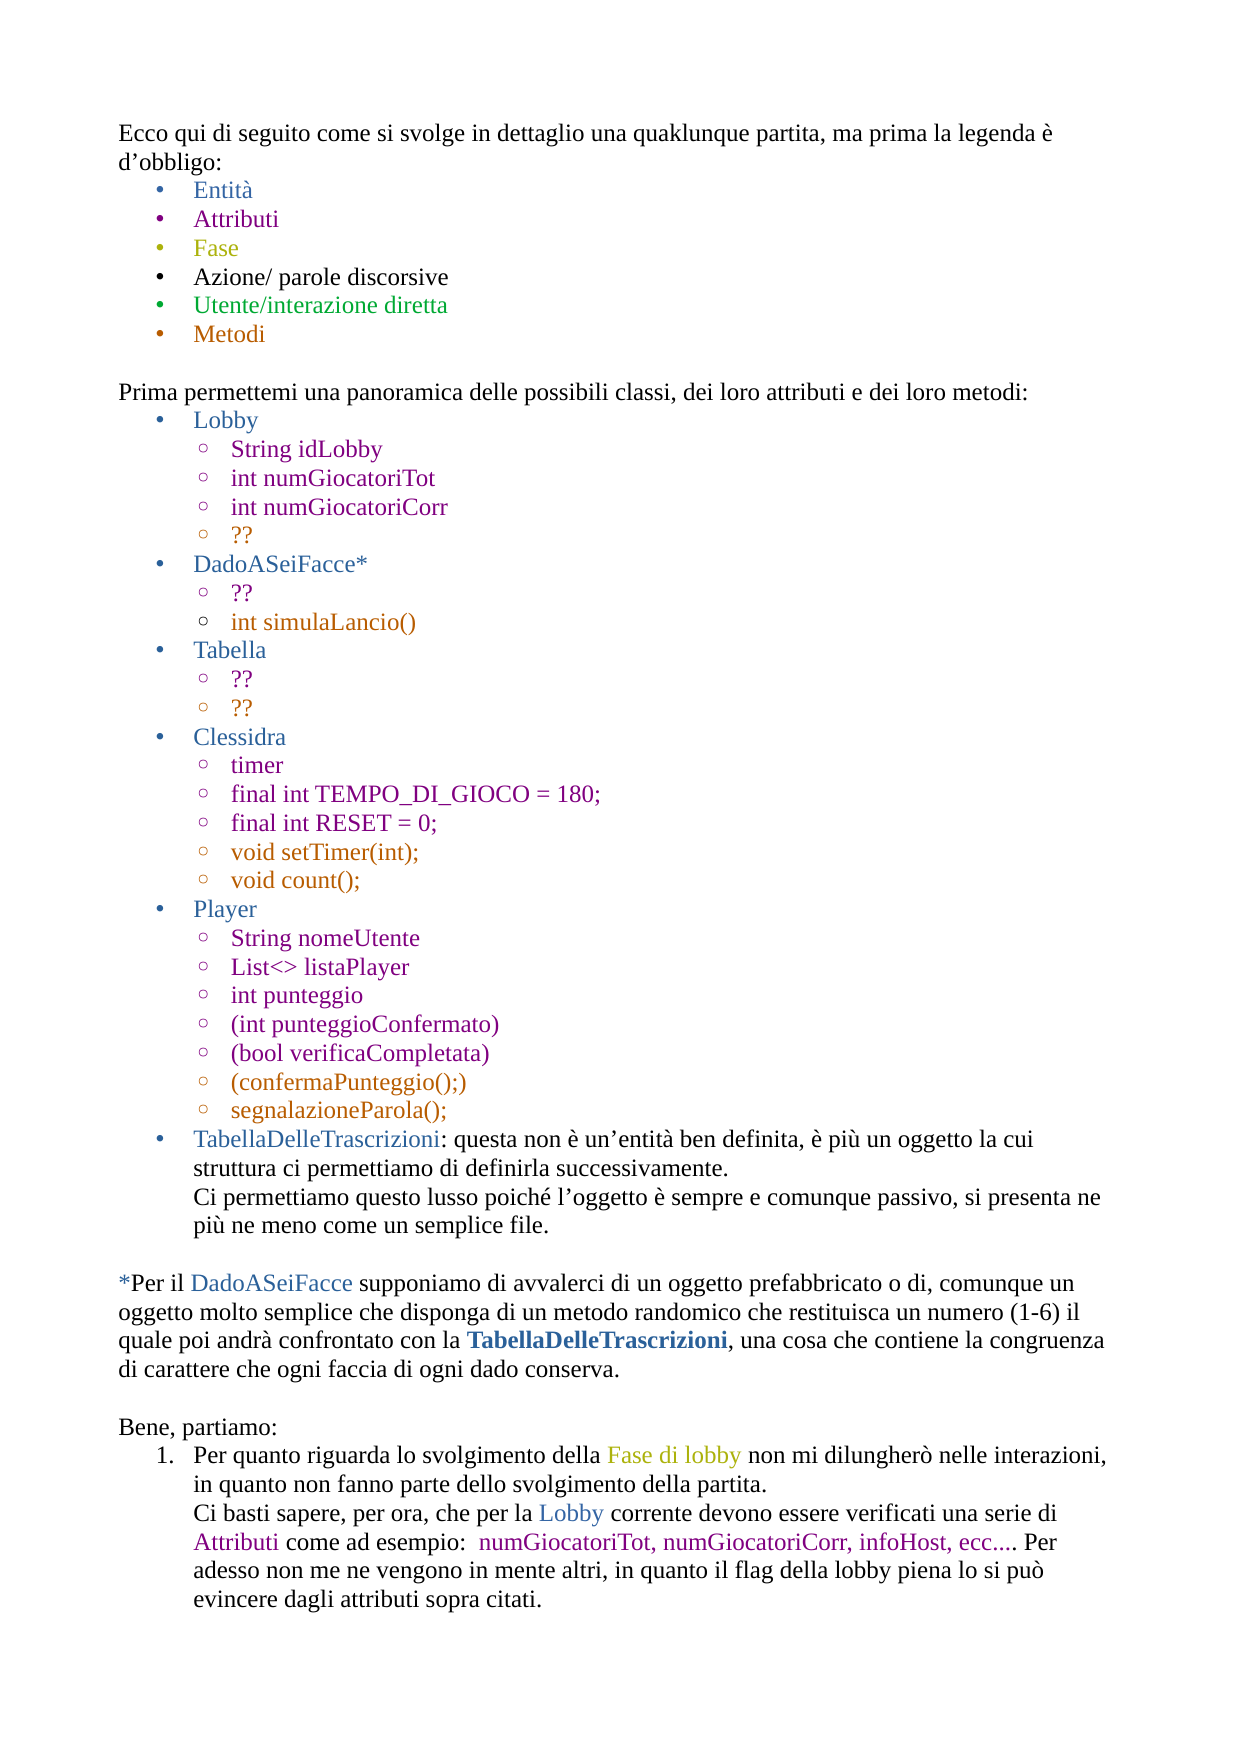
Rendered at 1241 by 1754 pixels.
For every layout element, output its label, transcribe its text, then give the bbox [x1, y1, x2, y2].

list Metodi [156, 319, 1122, 348]
list (int punteggioConfermato) [193, 1009, 1122, 1038]
list Lobby [156, 406, 1122, 434]
list timer [193, 751, 1122, 779]
list int numGiocatoriTot [193, 463, 1122, 492]
list List<> listaPlayer [193, 952, 1122, 981]
text Ecco qui di seguito come si svolge in dettaglio una quaklunque partita, ma prima la legenda è d’obbligo: [118, 118, 1122, 176]
list ?? [193, 578, 1122, 607]
list Player [156, 894, 1122, 923]
list Clessidra [156, 722, 1122, 751]
list ?? [193, 664, 1122, 693]
list void count(); [193, 866, 1122, 894]
list final int TEMPO_DI_GIOCO = 180; [193, 779, 1122, 808]
list Utente/interazione diretta [156, 291, 1122, 319]
list Attributi [156, 204, 1122, 233]
list ?? [193, 521, 1122, 549]
list (confermaPunteggio();) [193, 1067, 1122, 1096]
list int numGiocatoriCorr [193, 492, 1122, 521]
text Bene, partiamo: [118, 1412, 1122, 1441]
list Fase [156, 233, 1122, 262]
list segnalazioneParola(); [193, 1096, 1122, 1124]
text *Per il DadoASeiFacce supponiamo di avvalerci di un oggetto prefabbricato o di, comunque un oggetto molto semplice che disponga di un metodo randomico che restituisca un numero (1-6) il quale poi andrà confrontato con la TabellaDelleTrascrizioni, una cosa che contiene la congruenza di carattere che ogni faccia di ogni dado conserva. [118, 1268, 1122, 1383]
list Tabella [156, 636, 1122, 664]
list TabellaDelleTrascrizioni: questa non è un’entità ben definita, è più un oggetto la cui struttura ci permettiamo di definirla successivamente. Ci permettiamo questo lusso poiché l’oggetto è sempre e comunque passivo, si presenta ne più ne meno come un semplice file. [156, 1124, 1122, 1239]
list Entità [156, 176, 1122, 204]
list (bool verificaCompletata) [193, 1038, 1122, 1067]
list Azione/ parole discorsive [156, 262, 1122, 291]
list final int RESET = 0; [193, 808, 1122, 837]
text Prima permettemi una panoramica delle possibili classi, dei loro attributi e dei loro metodi: [118, 377, 1122, 406]
list DadoASeiFacce* [156, 549, 1122, 578]
list int simulaLancio() [193, 607, 1122, 636]
list void setTimer(int); [193, 837, 1122, 866]
list Per quanto riguarda lo svolgimento della Fase di lobby non mi dilungherò nelle interazioni, in quanto non fanno parte dello svolgimento della partita. Ci basti sapere, per ora, che per la Lobby corrente devono essere verificati una serie di Attributi come ad esempio: numGiocatoriTot, numGiocatoriCorr, infoHost, ecc.... Per adesso non me ne vengono in mente altri, in quanto il flag della lobby piena lo si può evincere dagli attributi sopra citati. [156, 1441, 1122, 1613]
list int punteggio [193, 981, 1122, 1009]
list String nomeUtente [193, 923, 1122, 952]
list String idLobby [193, 434, 1122, 463]
list ?? [193, 693, 1122, 722]
